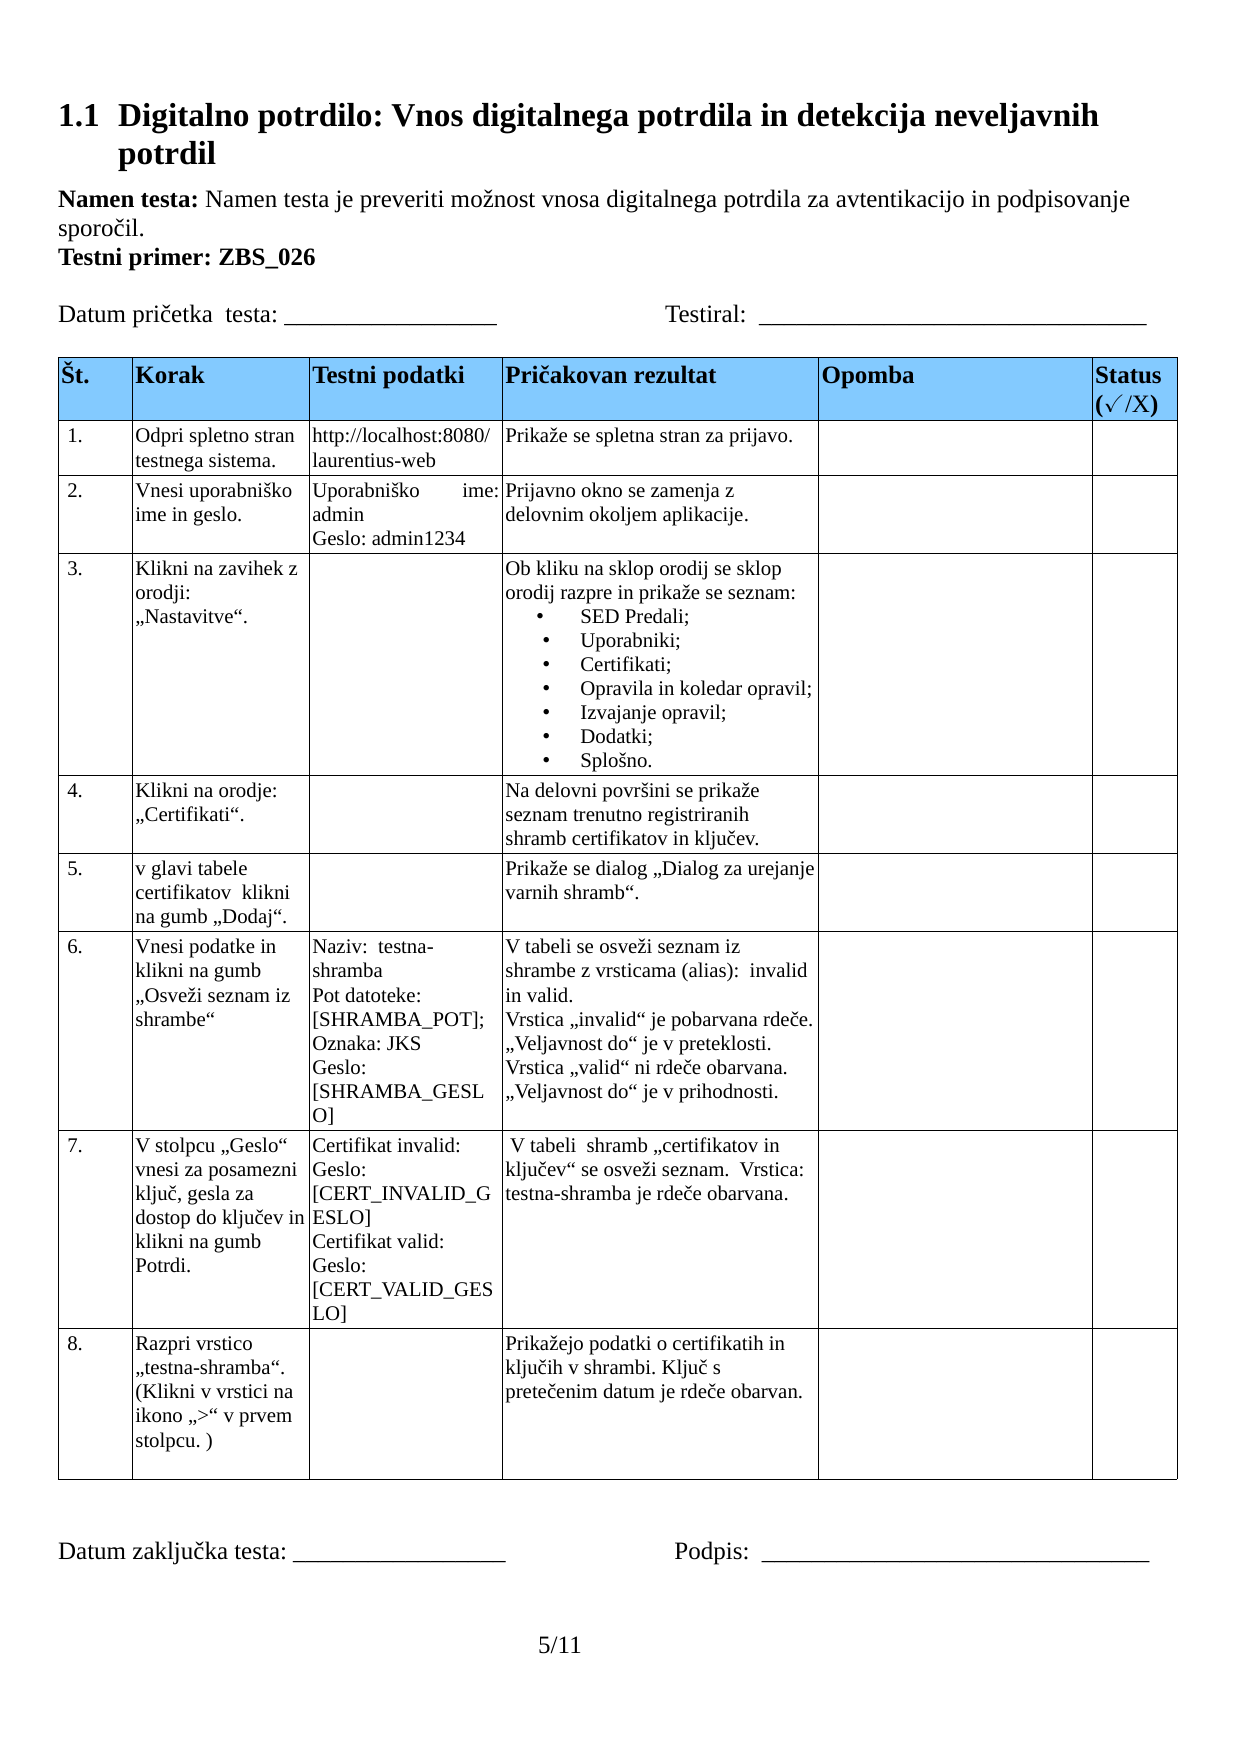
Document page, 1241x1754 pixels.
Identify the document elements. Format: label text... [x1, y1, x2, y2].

table_header Status (✓/X) [1093, 358, 1177, 420]
table_cell [1093, 776, 1177, 853]
table_cell [1093, 854, 1177, 931]
table_cell [819, 476, 1092, 553]
text Datum pričetka testa: _________________ Testiral: _______________________________ [58, 299, 1177, 328]
table_cell Prikaže se dialog „Dialog za urejanje varnih shramb“. [503, 854, 818, 931]
table_cell http://localhost:8080/laurentius-web [310, 421, 502, 474]
table_cell Razpri vrstico „testna-shramba“. (Klikni v vrstici na ikono „>“ v prvem stolpcu. ) [133, 1329, 309, 1478]
table_cell [59, 1131, 132, 1328]
table_cell Prikaže se spletna stran za prijavo. [503, 421, 818, 474]
table_cell Klikni na orodje: „Certifikati“. [133, 776, 309, 853]
table_cell [819, 1131, 1092, 1328]
table_cell [1093, 932, 1177, 1130]
table_header Pričakovan rezultat [503, 358, 818, 420]
table_cell [1093, 1131, 1177, 1328]
table_cell [310, 854, 502, 931]
table_cell [1093, 476, 1177, 553]
table_header Korak [133, 358, 309, 420]
table_cell Certifikat invalid: Geslo: [CERT_INVALID_GESLO] Certifikat valid: Geslo: [CERT_VALID_GESLO] [310, 1131, 502, 1328]
table_cell V tabeli se osveži seznam iz shrambe z vrsticama (alias): invalid in valid. Vrstica „invalid“ je pobarvana rdeče. „Veljavnost do“ je v preteklosti. Vrstica „valid“ ni rdeče obarvana. „Veljavnost do“ je v prihodnosti. [503, 932, 818, 1130]
table_cell [59, 421, 132, 474]
table_cell [310, 1329, 502, 1478]
table_cell v glavi tabele certifikatov klikni na gumb „Dodaj“. [133, 854, 309, 931]
table_cell [819, 1329, 1092, 1478]
table_cell Odpri spletno stran testnega sistema. [133, 421, 309, 474]
table_header Opomba [819, 358, 1092, 420]
table_cell V tabeli shramb „certifikatov in ključev“ se osveži seznam. Vrstica: testna-shramba je rdeče obarvana. [503, 1131, 818, 1328]
subtitle Digitalno potrdilo: Vnos digitalnega potrdila in detekcija neveljavnih potrdil [58, 95, 1177, 172]
table_cell Vnesi podatke in klikni na gumb „Osveži seznam iz shrambe“ [133, 932, 309, 1130]
table_cell [819, 932, 1092, 1130]
table_cell [819, 776, 1092, 853]
table_cell [819, 854, 1092, 931]
table_cell Ob kliku na sklop orodij se sklop orodij razpre in prikaže se seznam: SED Predali; Uporabniki; Certifikati; Opravila in koledar opravil; Izvajanje opravil; Dodatki; Splošno. [503, 554, 818, 775]
table_cell [59, 1329, 132, 1478]
table_cell [59, 932, 132, 1130]
table_cell [59, 554, 132, 775]
table_cell [1093, 1329, 1177, 1478]
table_cell V stolpcu „Geslo“ vnesi za posamezni ključ, gesla za dostop do ključev in klikni na gumb Potrdi. [133, 1131, 309, 1328]
table_cell [819, 554, 1092, 775]
table_cell Vnesi uporabniško ime in geslo. [133, 476, 309, 553]
table_cell [1093, 421, 1177, 474]
table_cell [1093, 554, 1177, 775]
table_cell Prijavno okno se zamenja z delovnim okoljem aplikacije. [503, 476, 818, 553]
table_header Testni podatki [310, 358, 502, 420]
table_header Št. [59, 358, 132, 420]
table_cell [59, 776, 132, 853]
table_cell [59, 476, 132, 553]
text Testni primer: ZBS_026 [58, 242, 1177, 271]
table_cell [819, 421, 1092, 474]
table_cell Naziv: testna-shramba Pot datoteke: [SHRAMBA_POT]; Oznaka: JKS Geslo: [SHRAMBA_GESLO] [310, 932, 502, 1130]
table_cell Klikni na zavihek z orodji: „Nastavitve“. [133, 554, 309, 775]
text Namen testa: Namen testa je preveriti možnost vnosa digitalnega potrdila za avtentikacijo in podpisovanje sporočil. [58, 184, 1177, 242]
table_cell [310, 776, 502, 853]
table_cell [59, 854, 132, 931]
text Datum zaključka testa: _________________ Podpis: _______________________________ [58, 1536, 1177, 1565]
table_cell Uporabniško ime: admin Geslo: admin1234 [310, 476, 502, 553]
table_cell [310, 554, 502, 775]
table_cell Na delovni površini se prikaže seznam trenutno registriranih shramb certifikatov in ključev. [503, 776, 818, 853]
table_cell Prikažejo podatki o certifikatih in ključih v shrambi. Ključ s pretečenim datum je rdeče obarvan. [503, 1329, 818, 1478]
